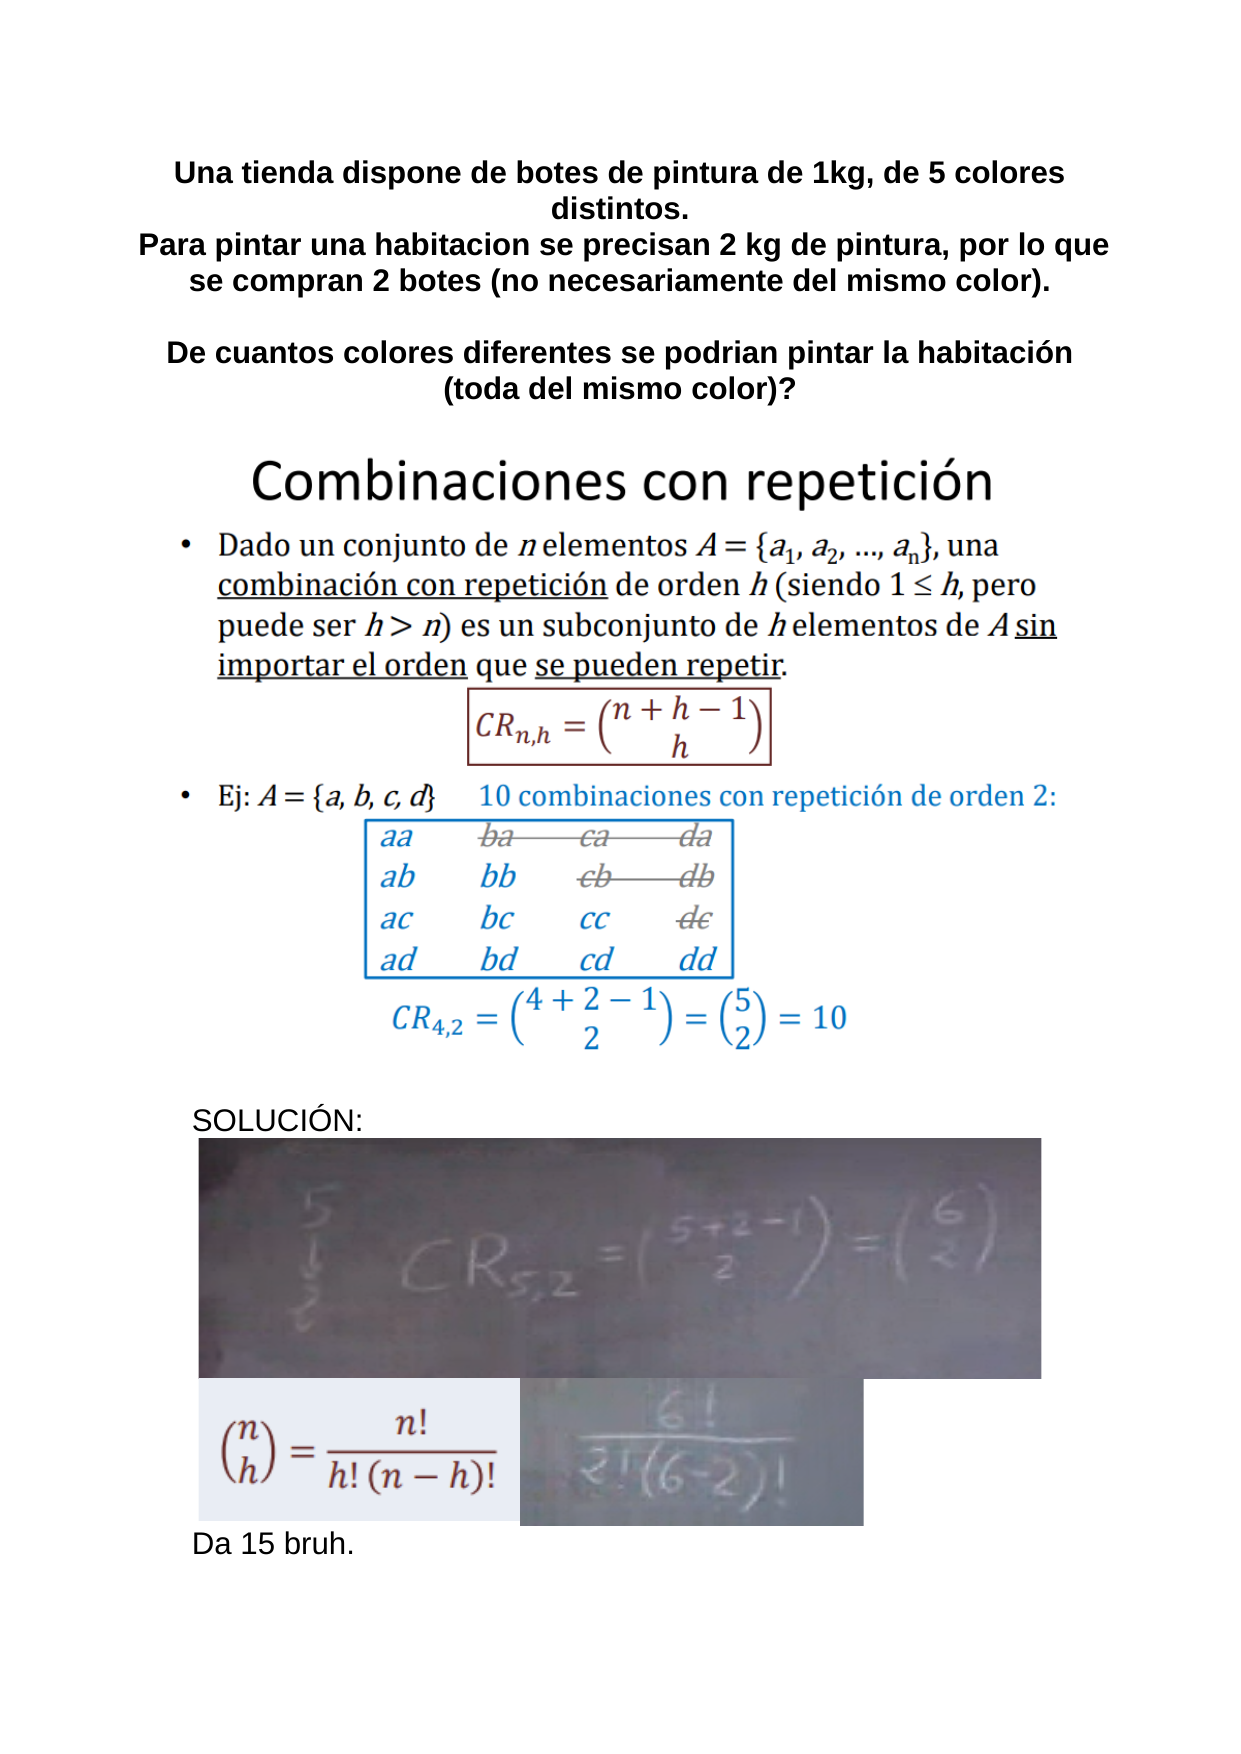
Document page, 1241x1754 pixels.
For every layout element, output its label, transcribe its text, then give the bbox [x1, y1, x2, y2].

text Para pintar una habitacion se precisan 2 kg de pintura, por lo que se compran 2 botes (no necesariamente del mismo color). [118, 226, 1122, 298]
text Una tienda dispone de botes de pintura de 1kg, de 5 colores distintos. [118, 154, 1122, 226]
picture [198, 1138, 1042, 1526]
text (toda del mismo color)? [118, 370, 1122, 406]
text SOLUCIÓN: [118, 1102, 1122, 1138]
text De cuantos colores diferentes se podrian pintar la habitación [118, 334, 1122, 370]
picture [157, 441, 1083, 1067]
text Da 15 bruh. [118, 1138, 1122, 1561]
